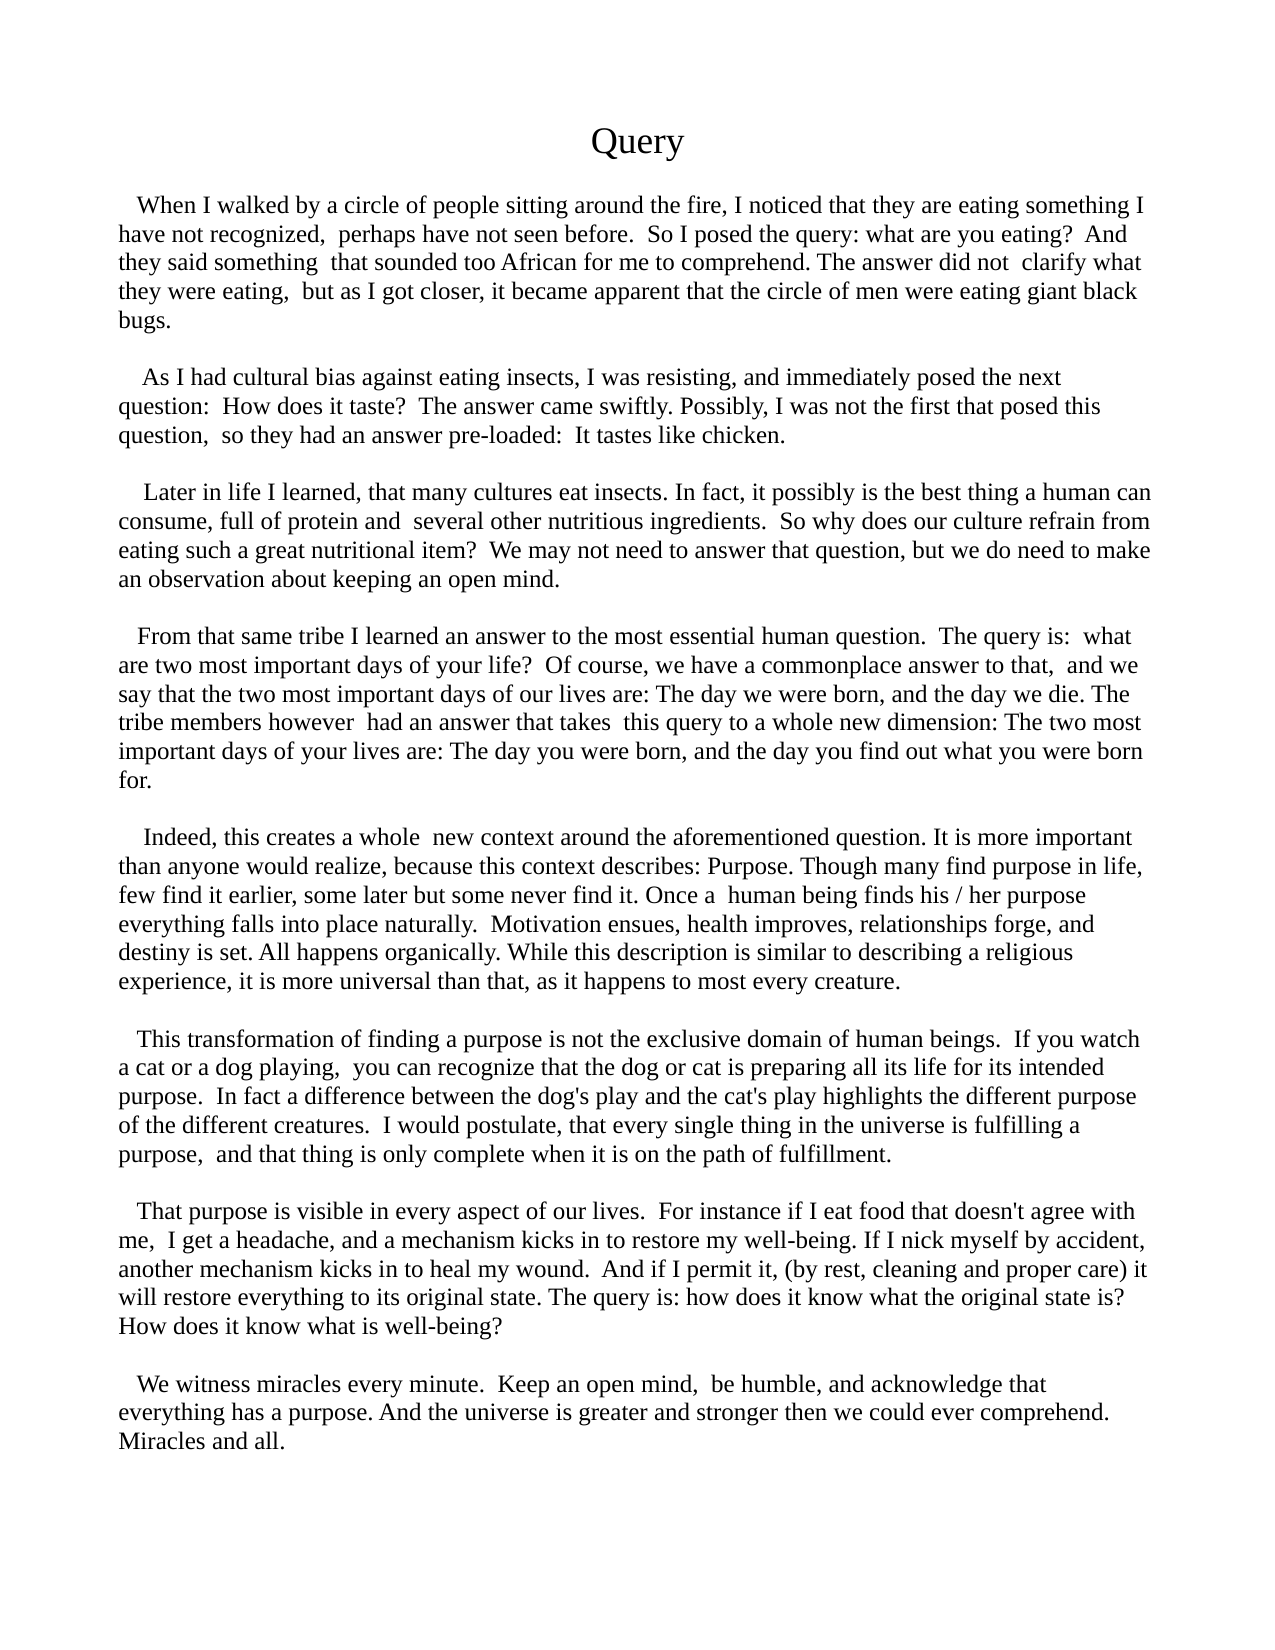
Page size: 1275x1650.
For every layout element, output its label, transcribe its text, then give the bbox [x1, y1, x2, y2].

text As I had cultural bias against eating insects, I was resisting, and immediately posed the next question: How does it taste? The answer came swiftly. Possibly, I was not the first that posed this question, so they had an answer pre-loaded: It tastes like chicken. [118, 362, 1157, 449]
text Later in life I learned, that many cultures eat insects. In fact, it possibly is the best thing a human can consume, full of protein and several other nutritious ingredients. So why does our culture refrain from eating such a great nutritional item? We may not need to answer that question, but we do need to make an observation about keeping an open mind. [118, 477, 1157, 592]
text This transformation of finding a purpose is not the exclusive domain of human beings. If you watch a cat or a dog playing, you can recognize that the dog or cat is preparing all its life for its intended purpose. In fact a difference between the dog's play and the cat's play highlights the different purpose of the different creatures. I would postulate, that every single thing in the universe is fulfilling a purpose, and that thing is only complete when it is on the path of fulfillment. [118, 1024, 1157, 1167]
text When I walked by a circle of people sitting around the fire, I noticed that they are eating something I have not recognized, perhaps have not seen before. So I posed the query: what are you eating? And they said something that sounded too African for me to comprehend. The answer did not clarify what they were eating, but as I got closer, it became apparent that the circle of men were eating giant black bugs. [118, 190, 1157, 334]
text We witness miracles every minute. Keep an open mind, be humble, and acknowledge that everything has a purpose. And the universe is greater and stronger then we could ever comprehend. Miracles and all. [118, 1369, 1157, 1455]
text From that same tribe I learned an answer to the most essential human question. The query is: what are two most important days of your life? Of course, we have a commonplace answer to that, and we say that the two most important days of our lives are: The day we were born, and the day we die. The tribe members however had an answer that takes this query to a whole new dimension: The two most important days of your lives are: The day you were born, and the day you find out what you were born for. [118, 621, 1157, 794]
text Query [118, 118, 1157, 161]
text That purpose is visible in every aspect of our lives. For instance if I eat food that doesn't agree with me, I get a headache, and a mechanism kicks in to restore my well-being. If I nick myself by accident, another mechanism kicks in to heal my wound. And if I permit it, (by rest, cleaning and proper care) it will restore everything to its original state. The query is: how does it know what the original state is? How does it know what is well-being? [118, 1196, 1157, 1340]
text Indeed, this creates a whole new context around the aforementioned question. It is more important than anyone would realize, because this context describes: Purpose. Though many find purpose in life, few find it earlier, some later but some never find it. Once a human being finds his / her purpose everything falls into place naturally. Motivation ensues, health improves, relationships forge, and destiny is set. All happens organically. While this description is similar to describing a religious experience, it is more universal than that, as it happens to most every creature. [118, 822, 1157, 995]
